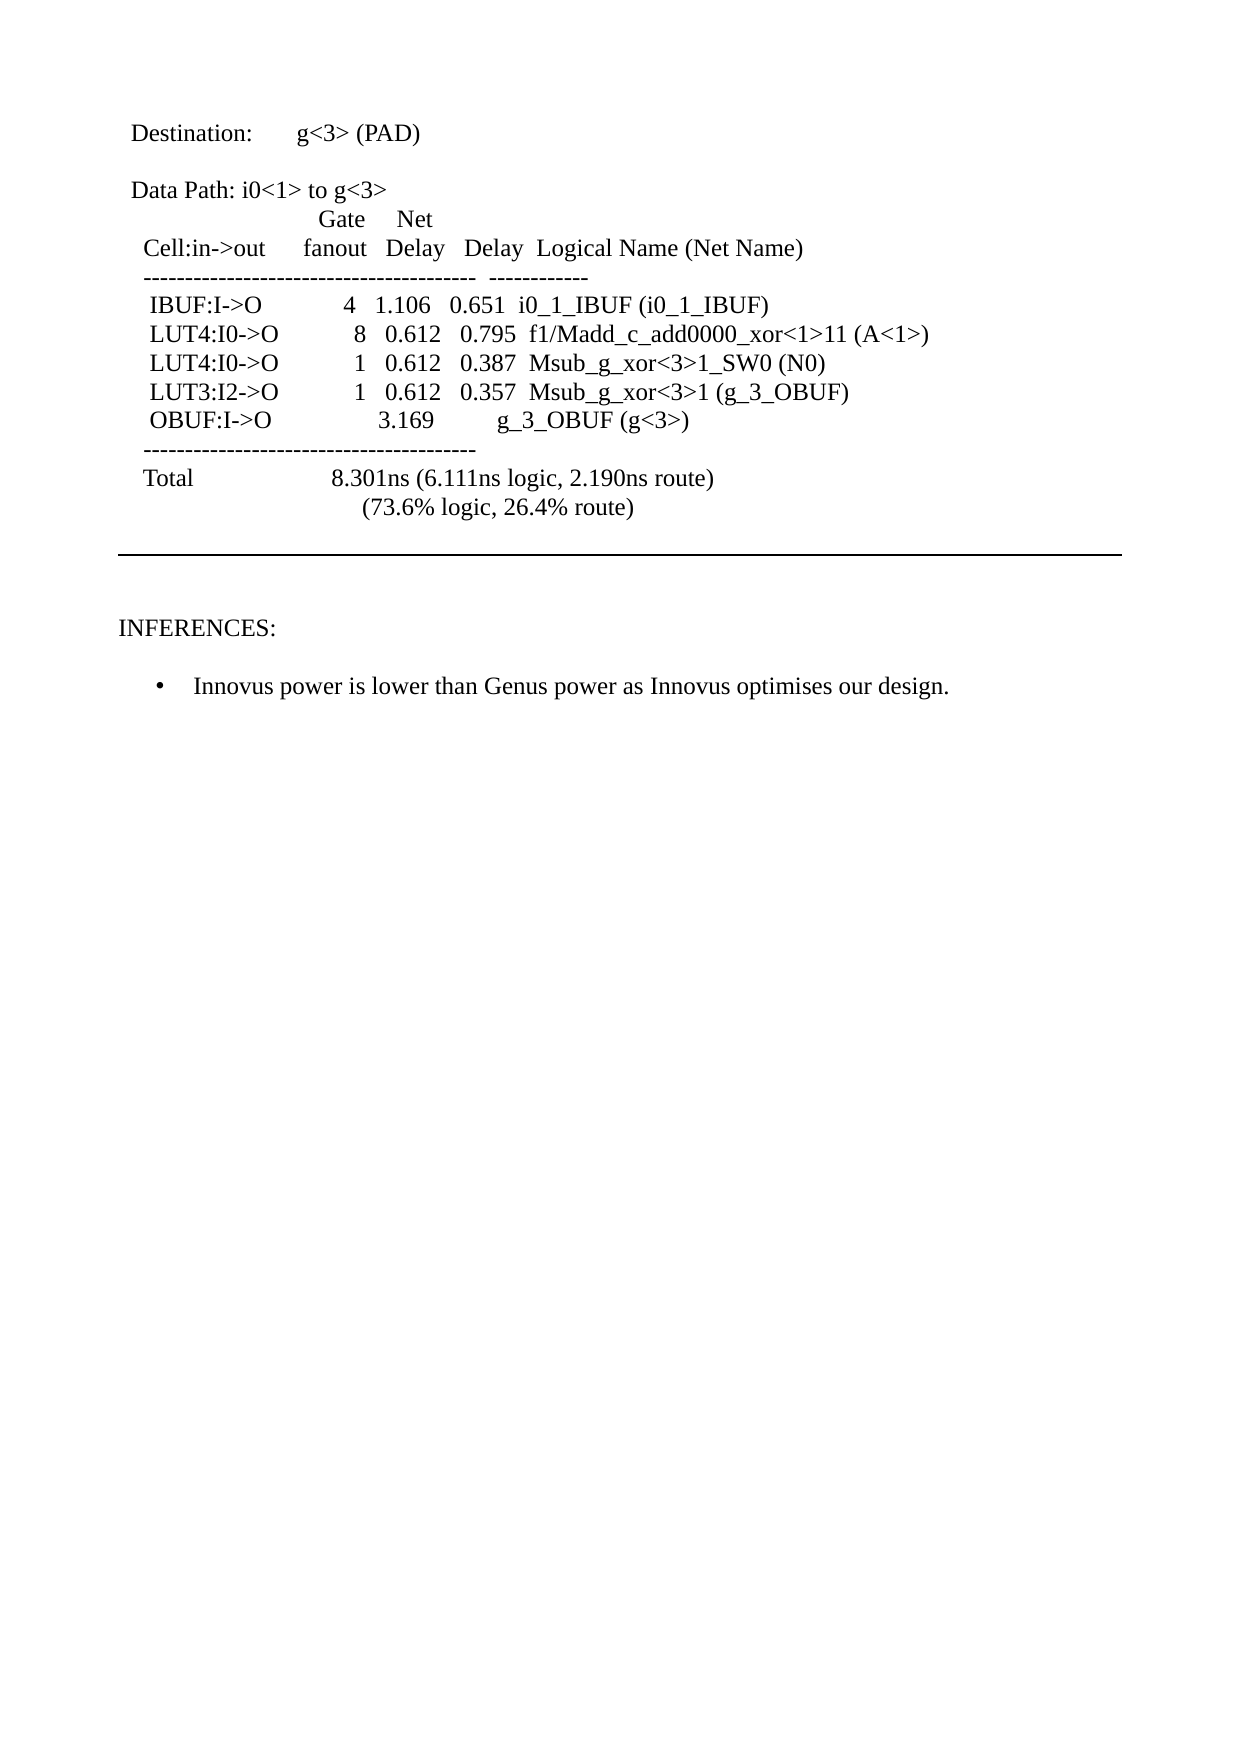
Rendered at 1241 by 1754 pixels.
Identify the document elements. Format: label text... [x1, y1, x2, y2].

text INFERENCES: [118, 613, 1122, 642]
text Gate Net [118, 204, 1122, 233]
text Cell:in->out fanout Delay Delay Logical Name (Net Name) [118, 233, 1122, 262]
text Destination: g<3> (PAD) [118, 118, 1122, 147]
text LUT4:I0->O 8 0.612 0.795 f1/Madd_c_add0000_xor<1>11 (A<1>) [118, 319, 1122, 348]
text ---------------------------------------- [118, 434, 1122, 463]
text LUT4:I0->O 1 0.612 0.387 Msub_g_xor<3>1_SW0 (N0) [118, 348, 1122, 377]
list Innovus power is lower than Genus power as Innovus optimises our design. [156, 671, 1122, 700]
text OBUF:I->O 3.169 g_3_OBUF (g<3>) [118, 406, 1122, 434]
text IBUF:I->O 4 1.106 0.651 i0_1_IBUF (i0_1_IBUF) [118, 291, 1122, 319]
text LUT3:I2->O 1 0.612 0.357 Msub_g_xor<3>1 (g_3_OBUF) [118, 377, 1122, 406]
text Data Path: i0<1> to g<3> [118, 176, 1122, 204]
text ---------------------------------------- ------------ [118, 262, 1122, 291]
text Total 8.301ns (6.111ns logic, 2.190ns route) [118, 463, 1122, 492]
text (73.6% logic, 26.4% route) [118, 492, 1122, 521]
